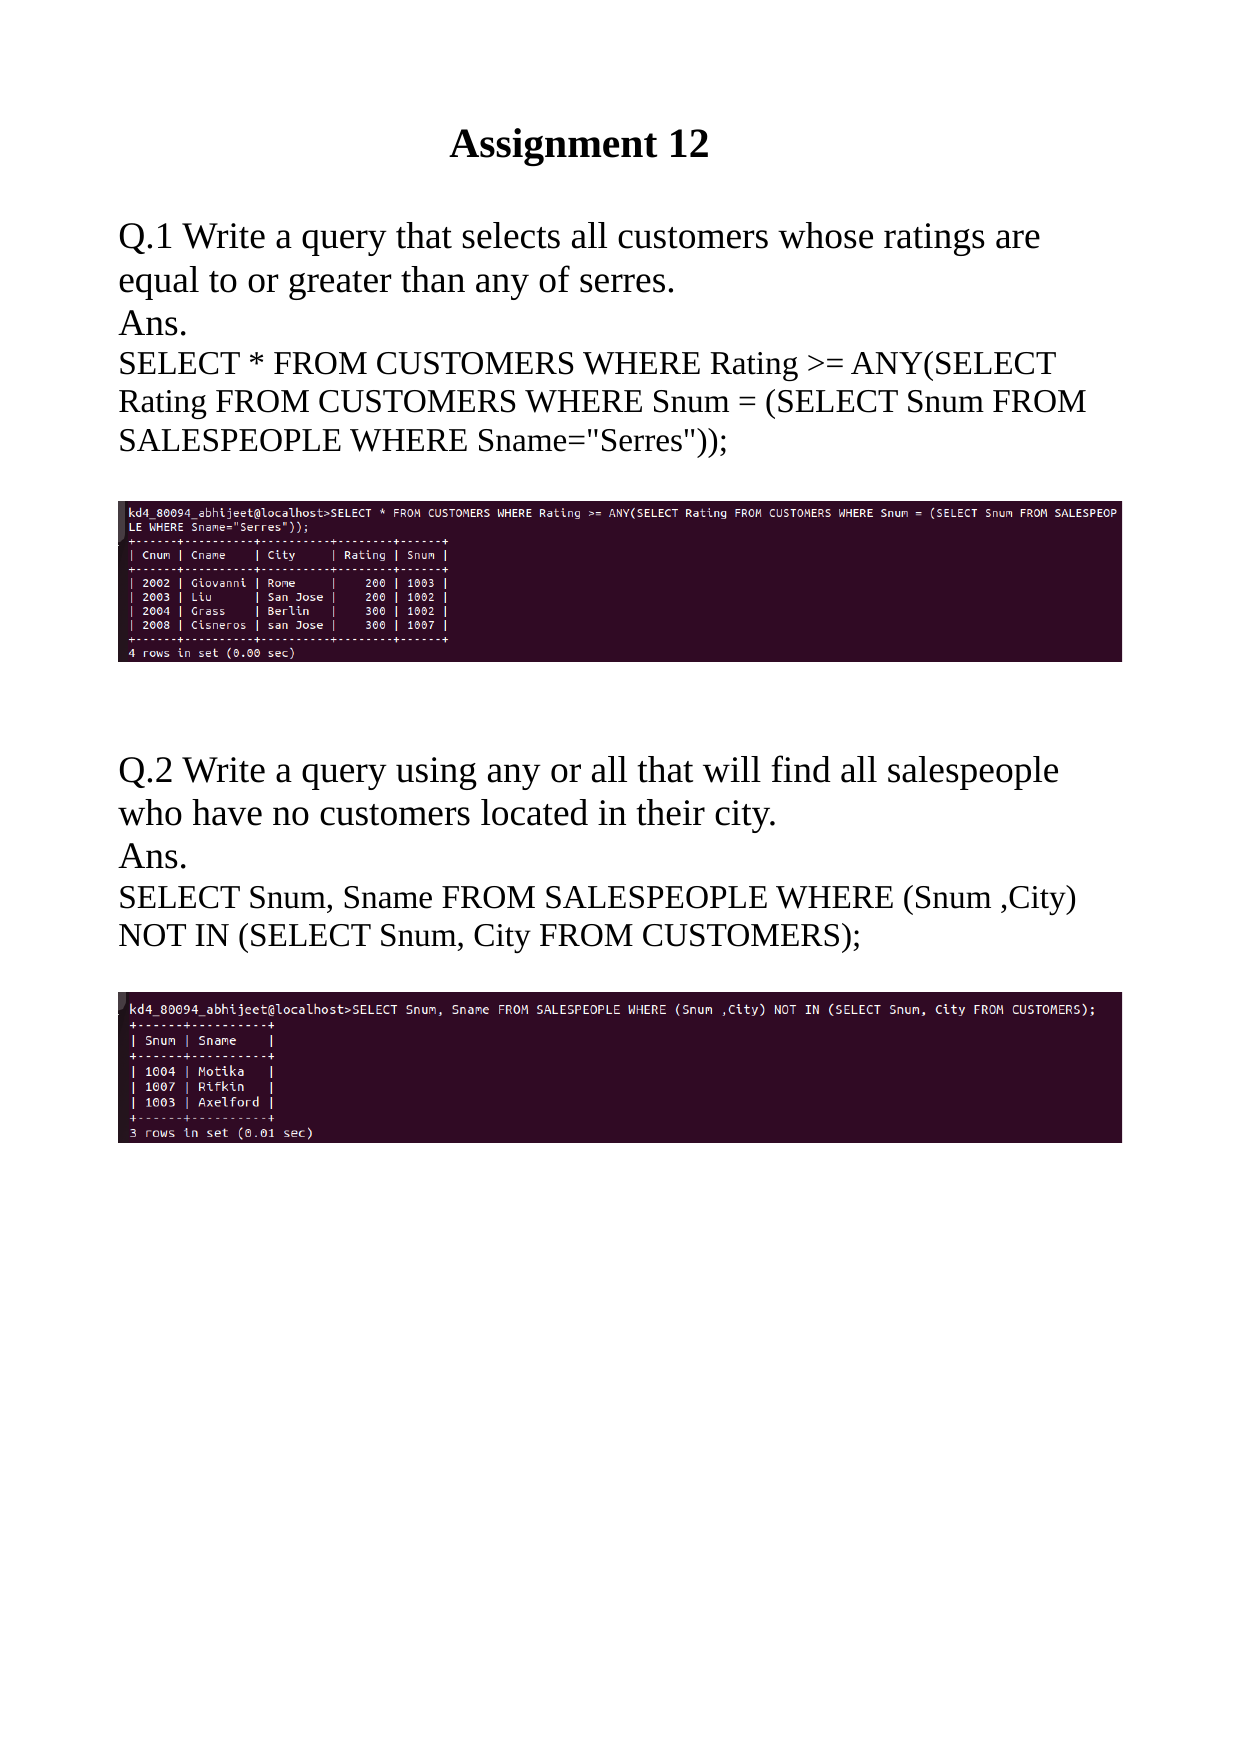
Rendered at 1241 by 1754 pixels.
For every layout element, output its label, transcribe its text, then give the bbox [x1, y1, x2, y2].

picture [118, 992, 1123, 1143]
text SELECT Snum, Sname FROM SALESPEOPLE WHERE (Snum ,City) NOT IN (SELECT Snum, City FROM CUSTOMERS); [118, 877, 1122, 954]
text Q.1 Write a query that selects all customers whose ratings are equal to or greater than any of serres. [118, 214, 1122, 300]
picture [118, 501, 1123, 662]
text Ans. [118, 834, 1122, 877]
text Ans. [118, 300, 1122, 343]
text Assignment 12 [118, 118, 1122, 166]
text Q.2 Write a query using any or all that will find all salespeople who have no customers located in their city. [118, 748, 1122, 834]
text SELECT * FROM CUSTOMERS WHERE Rating >= ANY(SELECT Rating FROM CUSTOMERS WHERE Snum = (SELECT Snum FROM SALESPEOPLE WHERE Sname="Serres")); [118, 343, 1122, 458]
